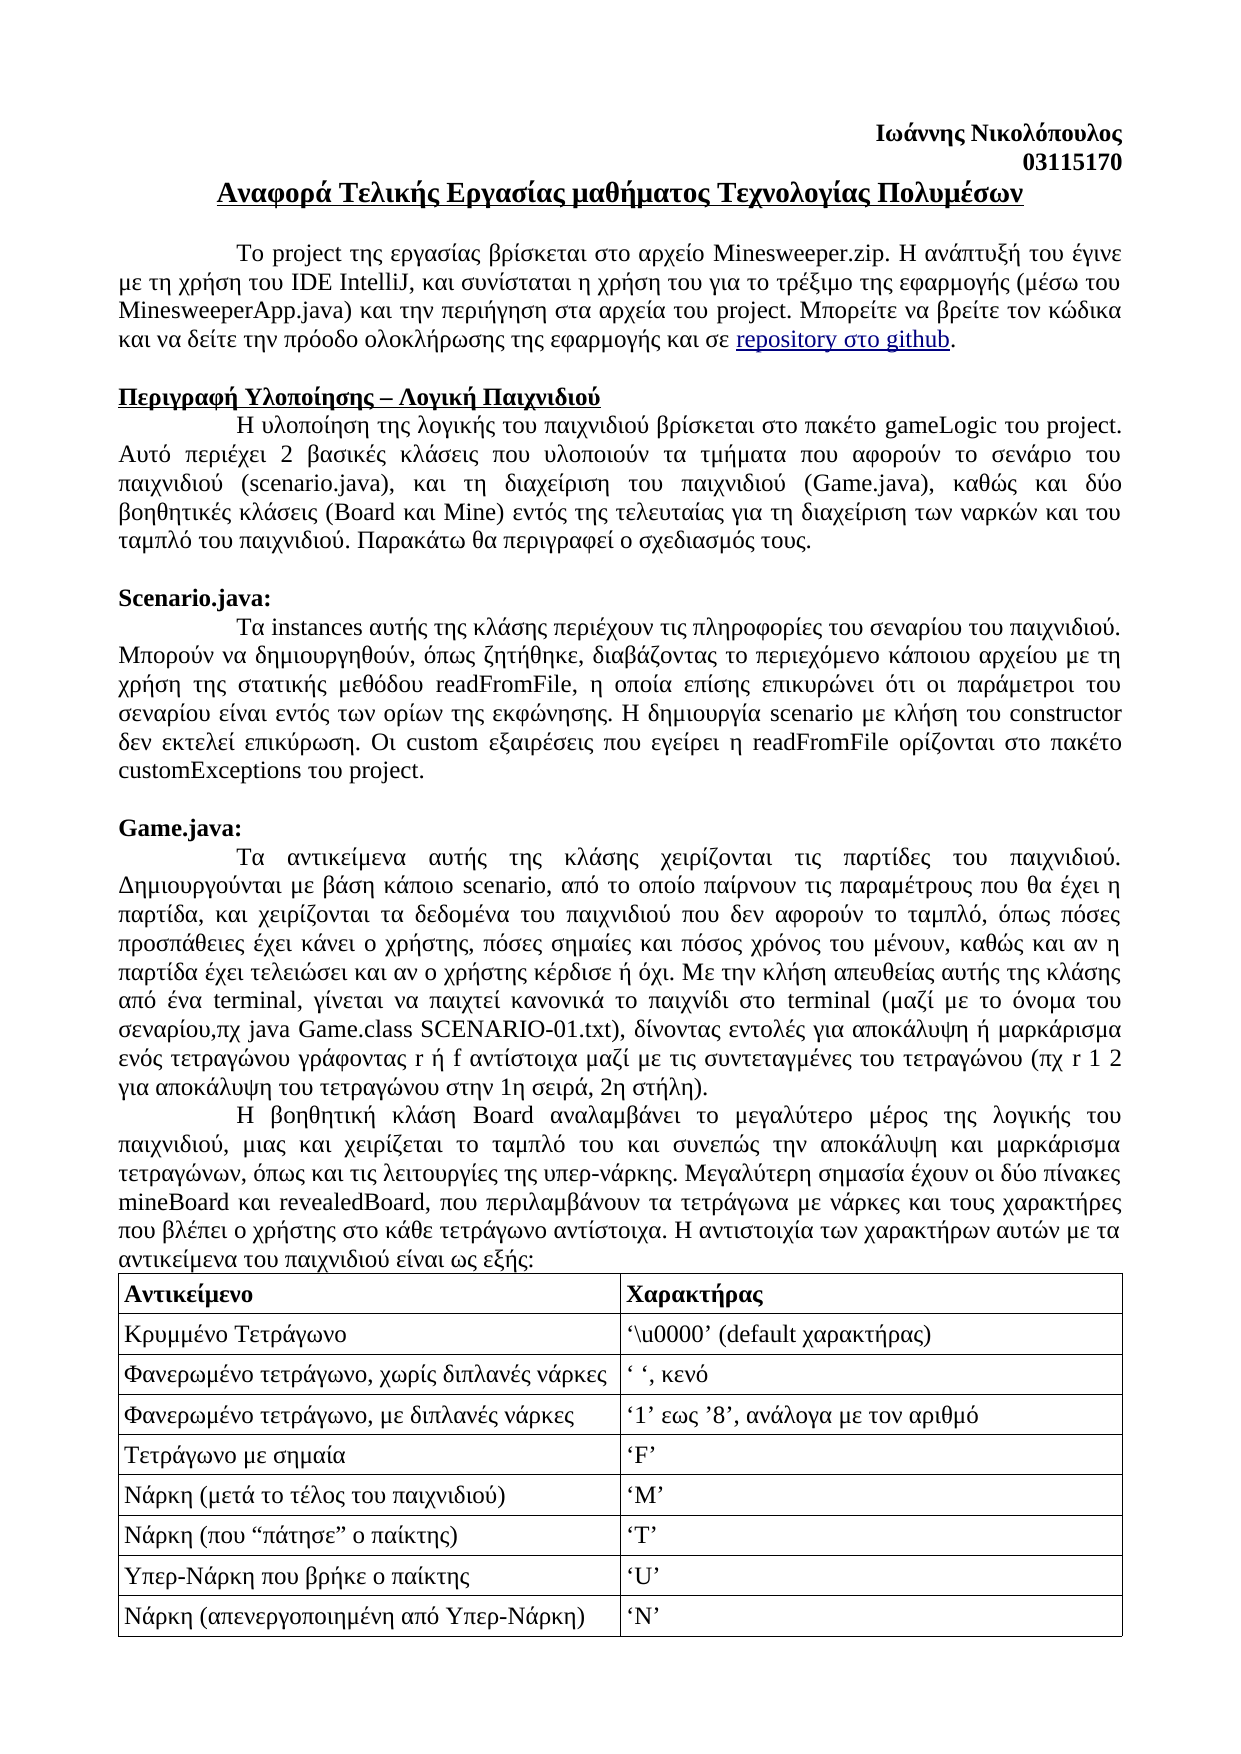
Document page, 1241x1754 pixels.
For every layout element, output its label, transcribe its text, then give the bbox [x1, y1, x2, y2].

text Scenario.java: [118, 583, 1122, 612]
text Το project της εργασίας βρίσκεται στο αρχείο Minesweeper.zip. Η ανάπτυξή του έγινε με τη χρήση του IDE IntelliJ, και συνίσταται η χρήση του για το τρέξιμο της εφαρμογής (μέσω του MinesweeperApp.java) και την περιήγηση στα αρχεία του project. Μπορείτε να βρείτε τον κώδικα και να δείτε την πρόοδο ολοκλήρωσης της εφαρμογής και σε repository στο github. [118, 238, 1122, 353]
table_cell ‘N’ [621, 1596, 1122, 1636]
text Ιωάννης Νικολόπουλος [118, 118, 1122, 147]
table_cell Φανερωμένο τετράγωνο, με διπλανές νάρκες [119, 1395, 620, 1434]
table_cell Κρυμμένο Τετράγωνο [119, 1314, 620, 1354]
table_cell Νάρκη (απενεργοποιημένη από Υπερ-Νάρκη) [119, 1596, 620, 1636]
table_cell ‘U’ [621, 1556, 1122, 1595]
text Η βοηθητική κλάση Board αναλαμβάνει το μεγαλύτερο μέρος της λογικής του παιχνιδιού, μιας και χειρίζεται το ταμπλό του και συνεπώς την αποκάλυψη και μαρκάρισμα τετραγώνων, όπως και τις λειτουργίες της υπερ-νάρκης. Μεγαλύτερη σημασία έχουν οι δύο πίνακες mineBoard και revealedBoard, που περιλαμβάνουν τα τετράγωνα με νάρκες και τους χαρακτήρες που βλέπει ο χρήστης στο κάθε τετράγωνο αντίστοιχα. Η αντιστοιχία των χαρακτήρων αυτών με τα αντικείμενα του παιχνιδιού είναι ως εξής: [118, 1100, 1122, 1273]
text Τα instances αυτής της κλάσης περιέχουν τις πληροφορίες του σεναρίου του παιχνιδιού. Μπορούν να δημιουργηθούν, όπως ζητήθηκε, διαβάζοντας το περιεχόμενο κάποιου αρχείου με τη χρήση της στατικής μεθόδου readFromFile, η οποία επίσης επικυρώνει ότι οι παράμετροι του σεναρίου είναι εντός των ορίων της εκφώνησης. Η δημιουργία scenario με κλήση του constructor δεν εκτελεί επικύρωση. Οι custom εξαιρέσεις που εγείρει η readFromFile ορίζονται στο πακέτο customExceptions του project. [118, 612, 1122, 784]
text Περιγραφή Υλοποίησης – Λογική Παιχνιδιού [118, 382, 1122, 410]
text Η υλοποίηση της λογικής του παιχνιδιού βρίσκεται στο πακέτο gameLogic του project. Αυτό περιέχει 2 βασικές κλάσεις που υλοποιούν τα τμήματα που αφορούν το σενάριο του παιχνιδιού (scenario.java), και τη διαχείριση του παιχνιδιού (Game.java), καθώς και δύο βοηθητικές κλάσεις (Board και Mine) εντός της τελευταίας για τη διαχείριση των ναρκών και του ταμπλό του παιχνιδιού. Παρακάτω θα περιγραφεί ο σχεδιασμός τους. [118, 410, 1122, 554]
table_cell ‘F’ [621, 1435, 1122, 1474]
text 03115170 [118, 147, 1122, 176]
table_cell Νάρκη (μετά το τέλος του παιχνιδιού) [119, 1475, 620, 1515]
table_cell Υπερ-Νάρκη που βρήκε ο παίκτης [119, 1556, 620, 1595]
table_header Αντικείμενο [119, 1274, 620, 1313]
table_cell Τετράγωνο με σημαία [119, 1435, 620, 1474]
text Τα αντικείμενα αυτής της κλάσης χειρίζονται τις παρτίδες του παιχνιδιού. Δημιουργούνται με βάση κάποιο scenario, από το οποίο παίρνουν τις παραμέτρους που θα έχει η παρτίδα, και χειρίζονται τα δεδομένα του παιχνιδιού που δεν αφορούν το ταμπλό, όπως πόσες προσπάθειες έχει κάνει ο χρήστης, πόσες σημαίες και πόσος χρόνος του μένουν, καθώς και αν η παρτίδα έχει τελειώσει και αν ο χρήστης κέρδισε ή όχι. Με την κλήση απευθείας αυτής της κλάσης από ένα terminal, γίνεται να παιχτεί κανονικά το παιχνίδι στο terminal (μαζί με το όνομα του σεναρίου,πχ java Game.class SCENARIO-01.txt), δίνοντας εντολές για αποκάλυψη ή μαρκάρισμα ενός τετραγώνου γράφοντας r ή f αντίστοιχα μαζί με τις συντεταγμένες του τετραγώνου (πχ r 1 2 για αποκάλυψη του τετραγώνου στην 1η σειρά, 2η στήλη). [118, 842, 1122, 1100]
table_cell ‘Τ’ [621, 1516, 1122, 1555]
text Αναφορά Τελικής Εργασίας μαθήματος Τεχνολογίας Πολυμέσων [118, 176, 1122, 209]
table_cell Νάρκη (που “πάτησε” ο παίκτης) [119, 1516, 620, 1555]
table_cell ‘1’ εως ’8’, ανάλογα με τον αριθμό [621, 1395, 1122, 1434]
table_header Χαρακτήρας [621, 1274, 1122, 1313]
table_cell Φανερωμένο τετράγωνο, χωρίς διπλανές νάρκες [119, 1355, 620, 1394]
table_cell ‘\u0000’ (default χαρακτήρας) [621, 1314, 1122, 1354]
table_cell ‘M’ [621, 1475, 1122, 1515]
table_cell ‘ ‘, κενό [621, 1355, 1122, 1394]
text Game.java: [118, 813, 1122, 842]
